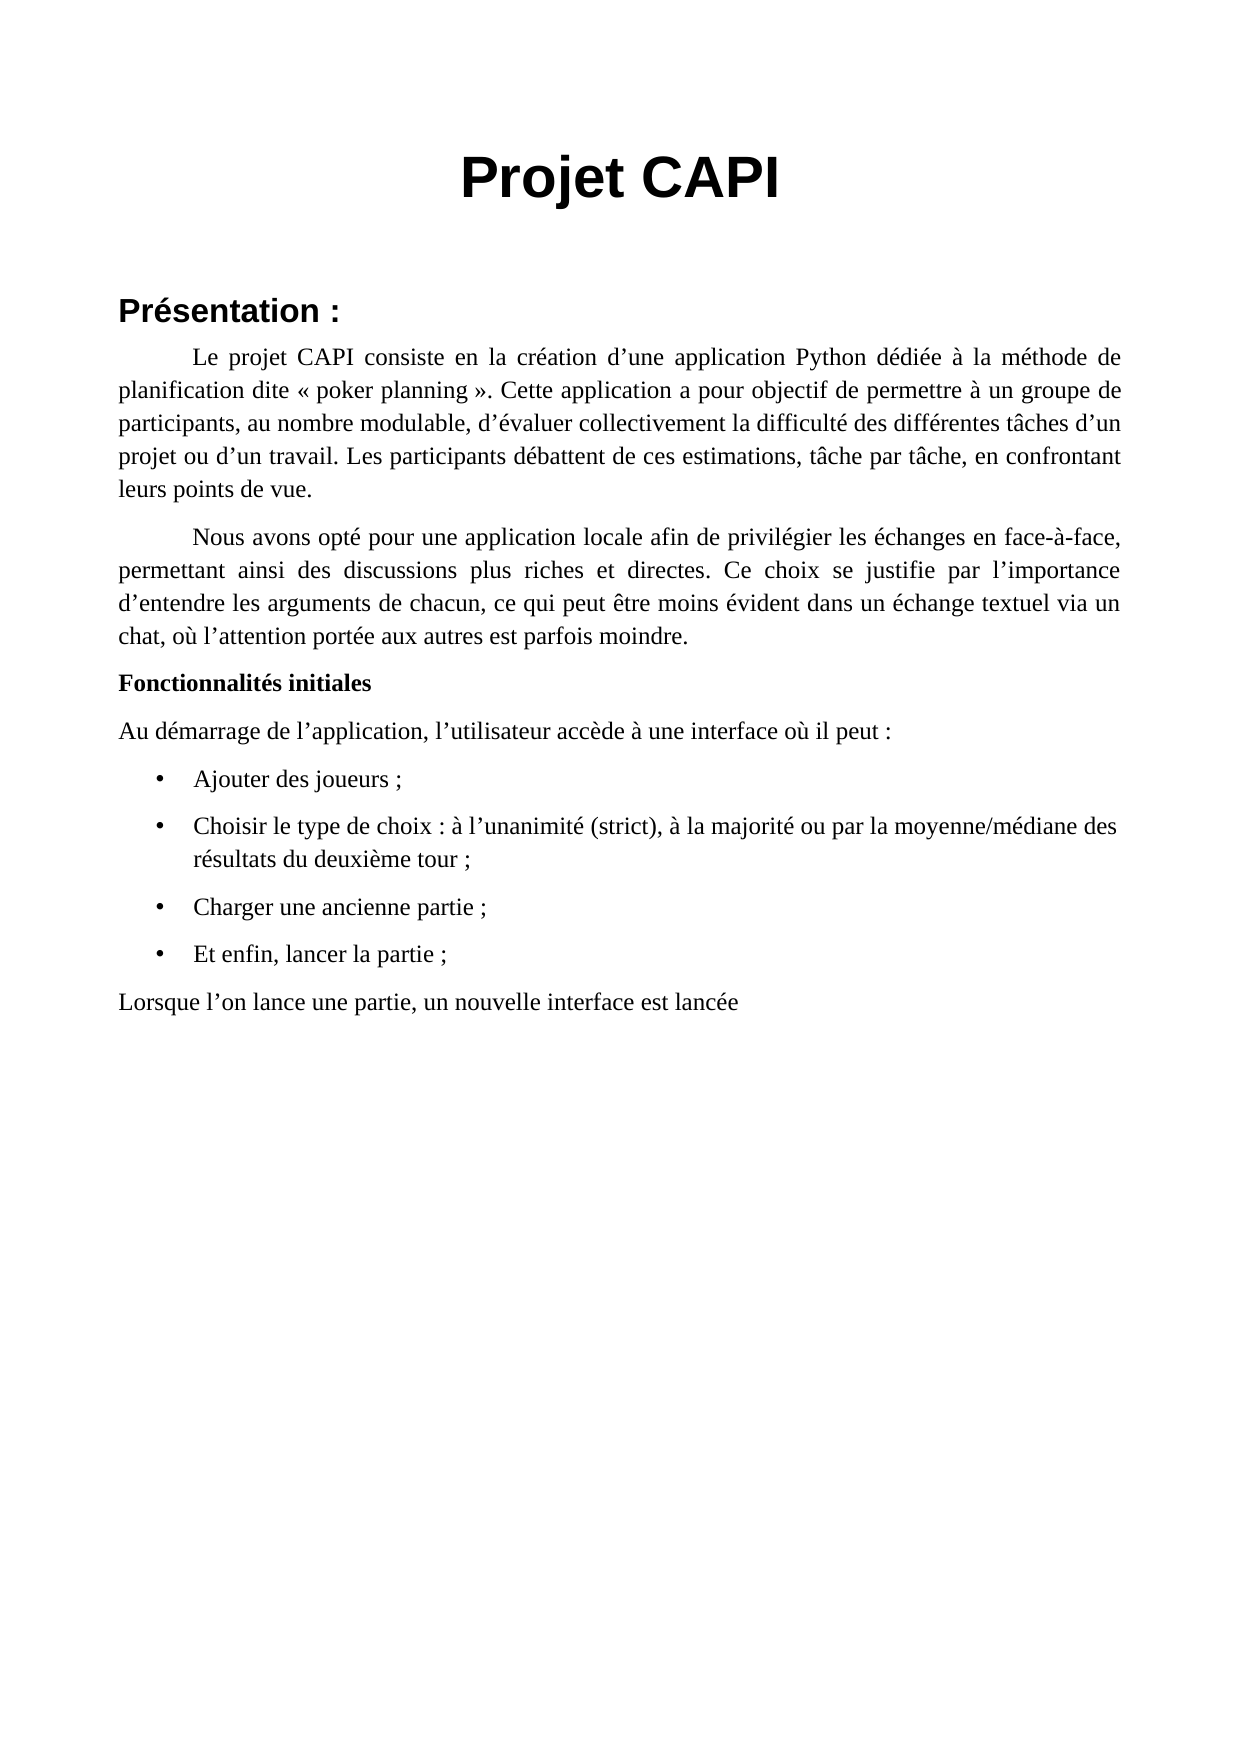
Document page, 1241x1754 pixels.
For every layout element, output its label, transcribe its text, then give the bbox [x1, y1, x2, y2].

title Projet CAPI [118, 143, 1122, 210]
list Ajouter des joueurs ; [156, 764, 1122, 792]
text Au démarrage de l’application, l’utilisateur accède à une interface où il peut : [118, 716, 1122, 745]
subtitle Présentation : [118, 291, 1122, 329]
text Nous avons opté pour une application locale afin de privilégier les échanges en face-à-face, permettant ainsi des discussions plus riches et directes. Ce choix se justifie par l’importance d’entendre les arguments de chacun, ce qui peut être moins évident dans un échange textuel via un chat, où l’attention portée aux autres est parfois moindre. [118, 522, 1122, 649]
text Lorsque l’on lance une partie, un nouvelle interface est lancée [118, 987, 1122, 1016]
list Choisir le type de choix : à l’unanimité (strict), à la majorité ou par la moyenne/médiane des résultats du deuxième tour ; [156, 811, 1122, 873]
text Le projet CAPI consiste en la création d’une application Python dédiée à la méthode de planification dite « poker planning ». Cette application a pour objectif de permettre à un groupe de participants, au nombre modulable, d’évaluer collectivement la difficulté des différentes tâches d’un projet ou d’un travail. Les participants débattent de ces estimations, tâche par tâche, en confrontant leurs points de vue. [118, 342, 1122, 503]
list Et enfin, lancer la partie ; [156, 939, 1122, 968]
text Fonctionnalités initiales [118, 668, 1122, 697]
list Charger une ancienne partie ; [156, 892, 1122, 921]
